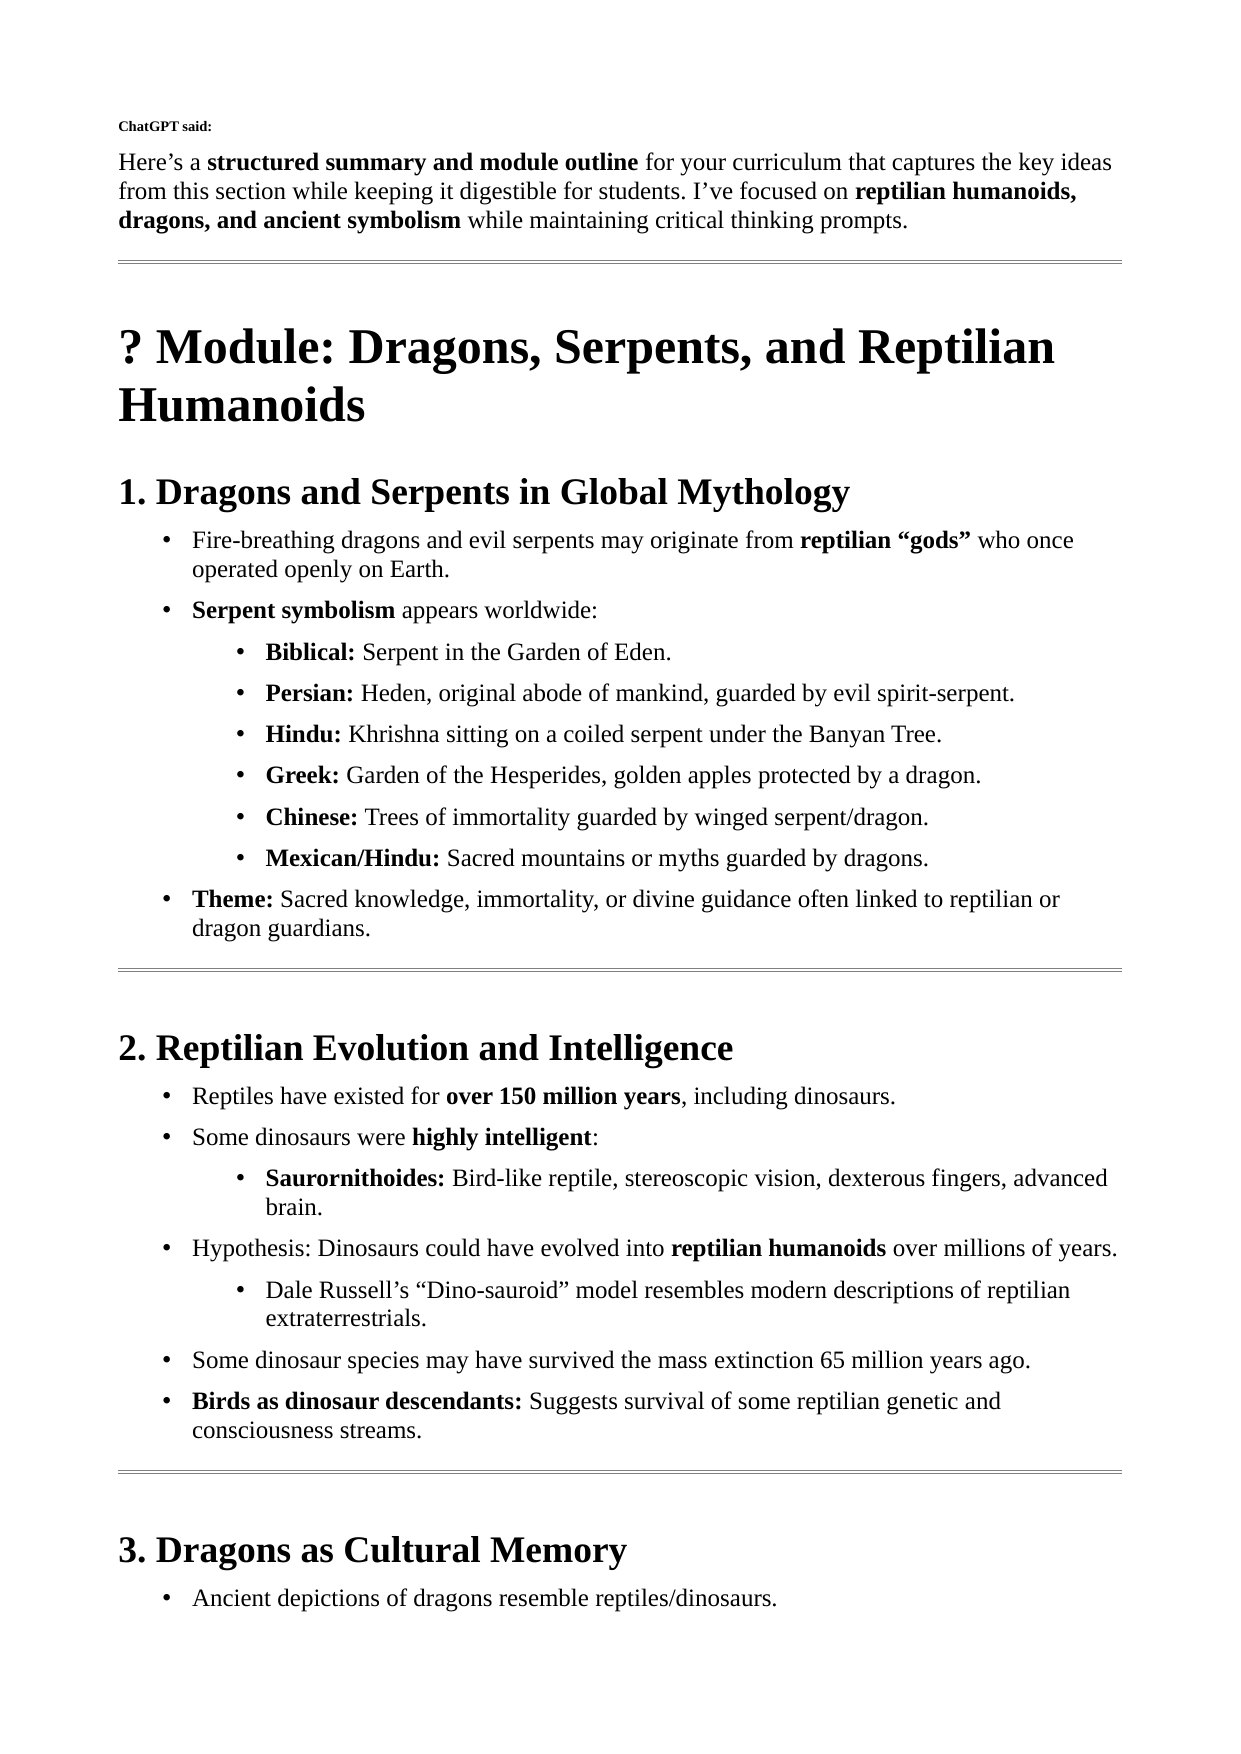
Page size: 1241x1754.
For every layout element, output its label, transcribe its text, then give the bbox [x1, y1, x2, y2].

subtitle 3. Dragons as Cultural Memory [118, 1527, 1122, 1570]
subtitle 2. Reptilian Evolution and Intelligence [118, 1025, 1122, 1068]
list Some dinosaur species may have survived the mass extinction 65 million years ago. [162, 1345, 1122, 1373]
text Here’s a structured summary and module outline for your curriculum that captures the key ideas from this section while keeping it digestible for students. I’ve focused on reptilian humanoids, dragons, and ancient symbolism while maintaining critical thinking prompts. [118, 147, 1122, 234]
list Fire-breathing dragons and evil serpents may originate from reptilian “gods” who once operated openly on Earth. [162, 525, 1122, 583]
list Hypothesis: Dinosaurs could have evolved into reptilian humanoids over millions of years. [162, 1233, 1122, 1262]
list Serpent symbolism appears worldwide: [162, 595, 1122, 624]
list Greek: Garden of the Hesperides, golden apples protected by a dragon. [236, 760, 1122, 789]
list Hindu: Khrishna sitting on a coiled serpent under the Banyan Tree. [236, 719, 1122, 748]
list Biblical: Serpent in the Garden of Eden. [236, 637, 1122, 665]
list Persian: Heden, original abode of mankind, guarded by evil spirit-serpent. [236, 678, 1122, 707]
list Chinese: Trees of immortality guarded by winged serpent/dragon. [236, 802, 1122, 830]
subtitle ChatGPT said: [118, 118, 1122, 135]
list Dale Russell’s “Dino-sauroid” model resembles modern descriptions of reptilian extraterrestrials. [236, 1275, 1122, 1332]
list Theme: Sacred knowledge, immortality, or divine guidance often linked to reptilian or dragon guardians. [162, 884, 1122, 942]
list Saurornithoides: Bird-like reptile, stereoscopic vision, dexterous fingers, advanced brain. [236, 1163, 1122, 1221]
list Some dinosaurs were highly intelligent: [162, 1122, 1122, 1151]
list Birds as dinosaur descendants: Suggests survival of some reptilian genetic and consciousness streams. [162, 1386, 1122, 1443]
list Reptiles have existed for over 150 million years, including dinosaurs. [162, 1081, 1122, 1110]
list Ancient depictions of dragons resemble reptiles/dinosaurs. [162, 1583, 1122, 1611]
list Mexican/Hindu: Sacred mountains or myths guarded by dragons. [236, 843, 1122, 872]
subtitle 1. Dragons and Serpents in Global Mythology [118, 470, 1122, 513]
subtitle ? Module: Dragons, Serpents, and Reptilian Humanoids [118, 317, 1122, 432]
